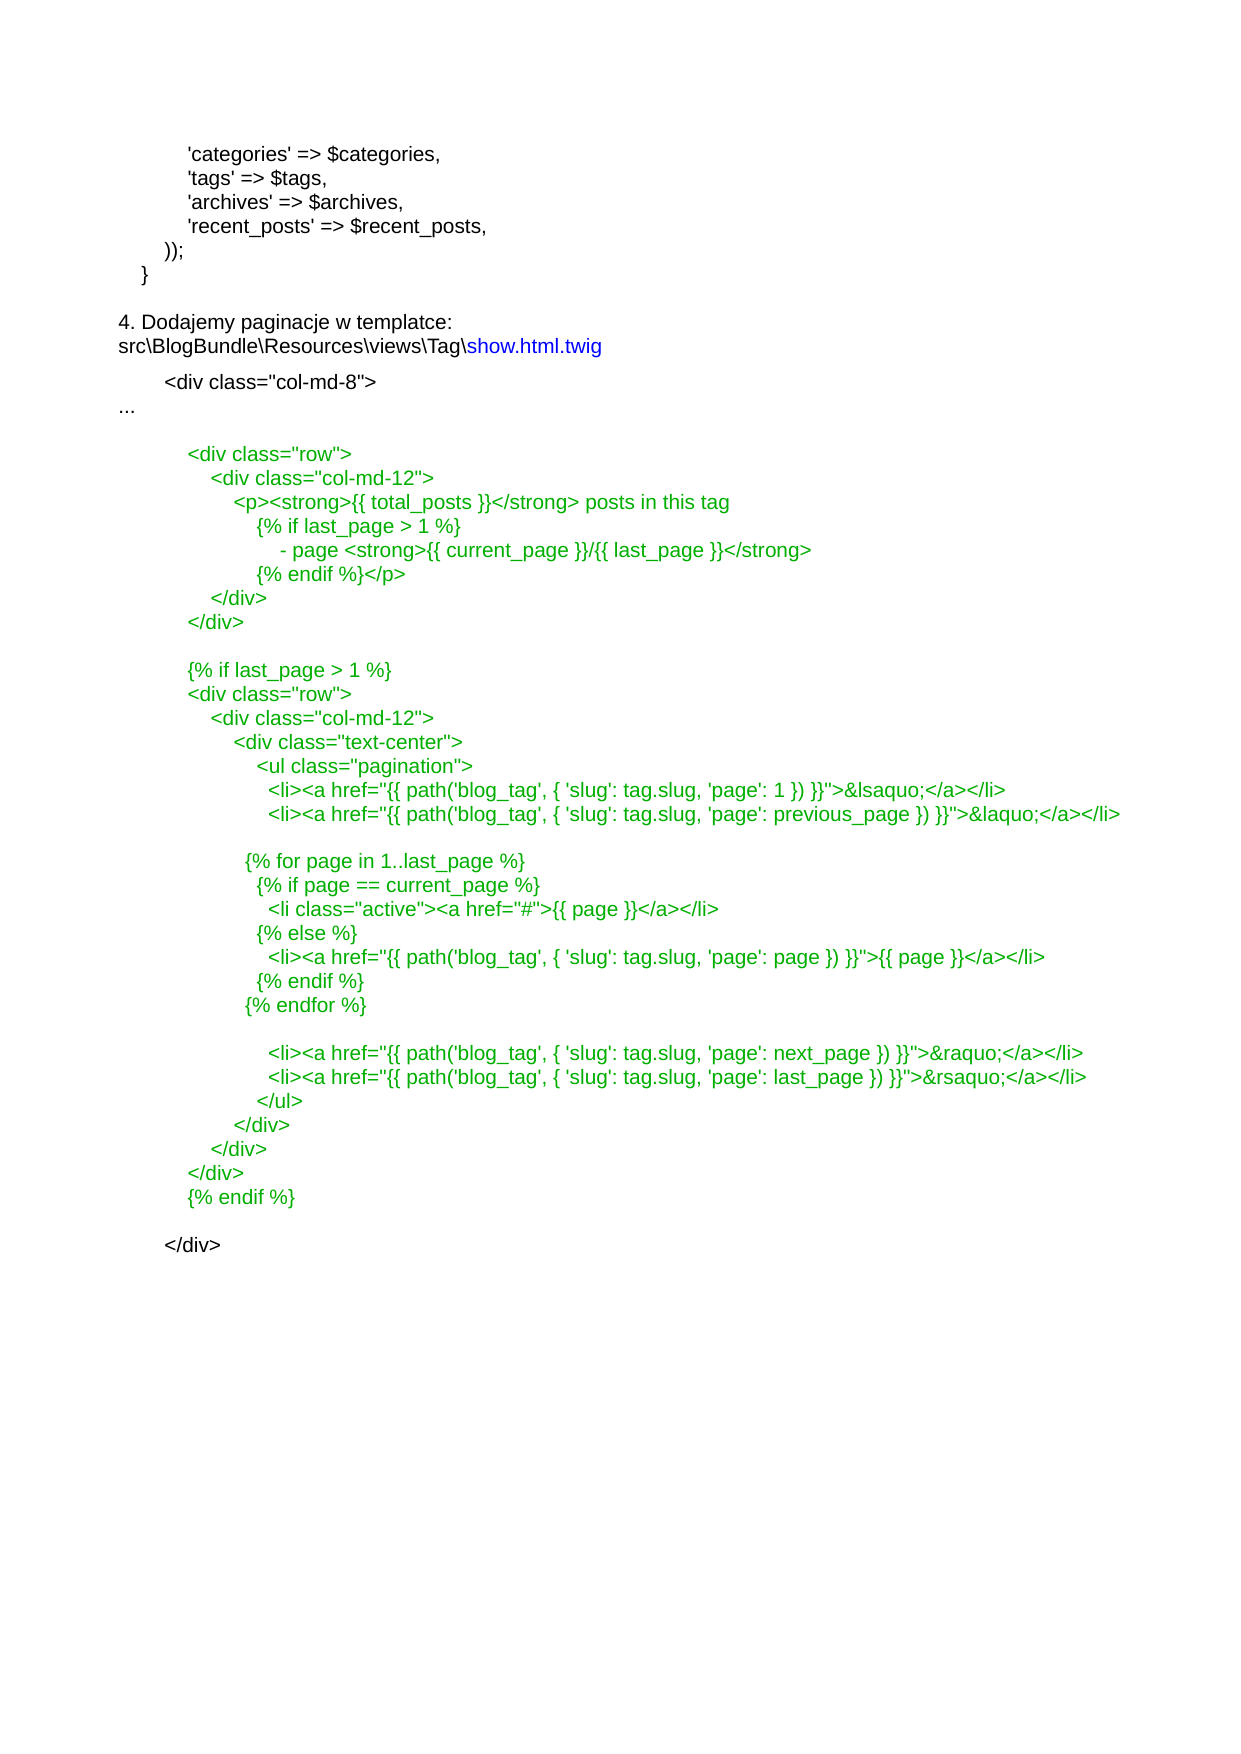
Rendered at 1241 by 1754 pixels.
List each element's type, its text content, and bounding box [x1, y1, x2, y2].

text </div> [118, 610, 1122, 634]
text <div class="row"> [118, 442, 1122, 466]
text {% if page == current_page %} [118, 873, 1122, 897]
text 'recent_posts' => $recent_posts, [118, 214, 1122, 238]
text {% endif %} [118, 969, 1122, 993]
text <div class="text-center"> [118, 729, 1122, 753]
text - page <strong>{{ current_page }}/{{ last_page }}</strong> [118, 538, 1122, 562]
text src\BlogBundle\Resources\views\Tag\show.html.twig [118, 334, 1122, 358]
text </ul> [118, 1089, 1122, 1113]
text 'tags' => $tags, [118, 166, 1122, 190]
text <div class="row"> [118, 682, 1122, 706]
text {% endif %} [118, 1185, 1122, 1209]
text 'categories' => $categories, [118, 142, 1122, 166]
text <li><a href="{{ path('blog_tag', { 'slug': tag.slug, 'page': previous_page }) }}">&laquo;</a></li> [118, 801, 1122, 825]
text )); [118, 238, 1122, 262]
text {% endif %}</p> [118, 562, 1122, 586]
text <p><strong>{{ total_posts }}</strong> posts in this tag [118, 490, 1122, 514]
text <div class="col-md-8"> [118, 370, 1122, 394]
text </div> [118, 1233, 1122, 1257]
text <div class="col-md-12"> [118, 706, 1122, 729]
text {% for page in 1..last_page %} [118, 849, 1122, 873]
text <div class="col-md-12"> [118, 466, 1122, 490]
text 'archives' => $archives, [118, 190, 1122, 214]
text </div> [118, 1113, 1122, 1137]
text </div> [118, 1137, 1122, 1161]
text <ul class="pagination"> [118, 753, 1122, 777]
text <li><a href="{{ path('blog_tag', { 'slug': tag.slug, 'page': 1 }) }}">&lsaquo;</a></li> [118, 777, 1122, 801]
text {% else %} [118, 921, 1122, 945]
text {% endfor %} [118, 993, 1122, 1017]
text 4. Dodajemy paginacje w templatce: [118, 310, 1122, 334]
text </div> [118, 586, 1122, 610]
text <li class="active"><a href="#">{{ page }}</a></li> [118, 897, 1122, 921]
text {% if last_page > 1 %} [118, 514, 1122, 538]
text ... [118, 394, 1122, 418]
text <li><a href="{{ path('blog_tag', { 'slug': tag.slug, 'page': last_page }) }}">&rsaquo;</a></li> [118, 1065, 1122, 1089]
text } [118, 262, 1122, 286]
text </div> [118, 1161, 1122, 1185]
text <li><a href="{{ path('blog_tag', { 'slug': tag.slug, 'page': next_page }) }}">&raquo;</a></li> [118, 1041, 1122, 1065]
text <li><a href="{{ path('blog_tag', { 'slug': tag.slug, 'page': page }) }}">{{ page }}</a></li> [118, 945, 1122, 969]
text {% if last_page > 1 %} [118, 658, 1122, 682]
